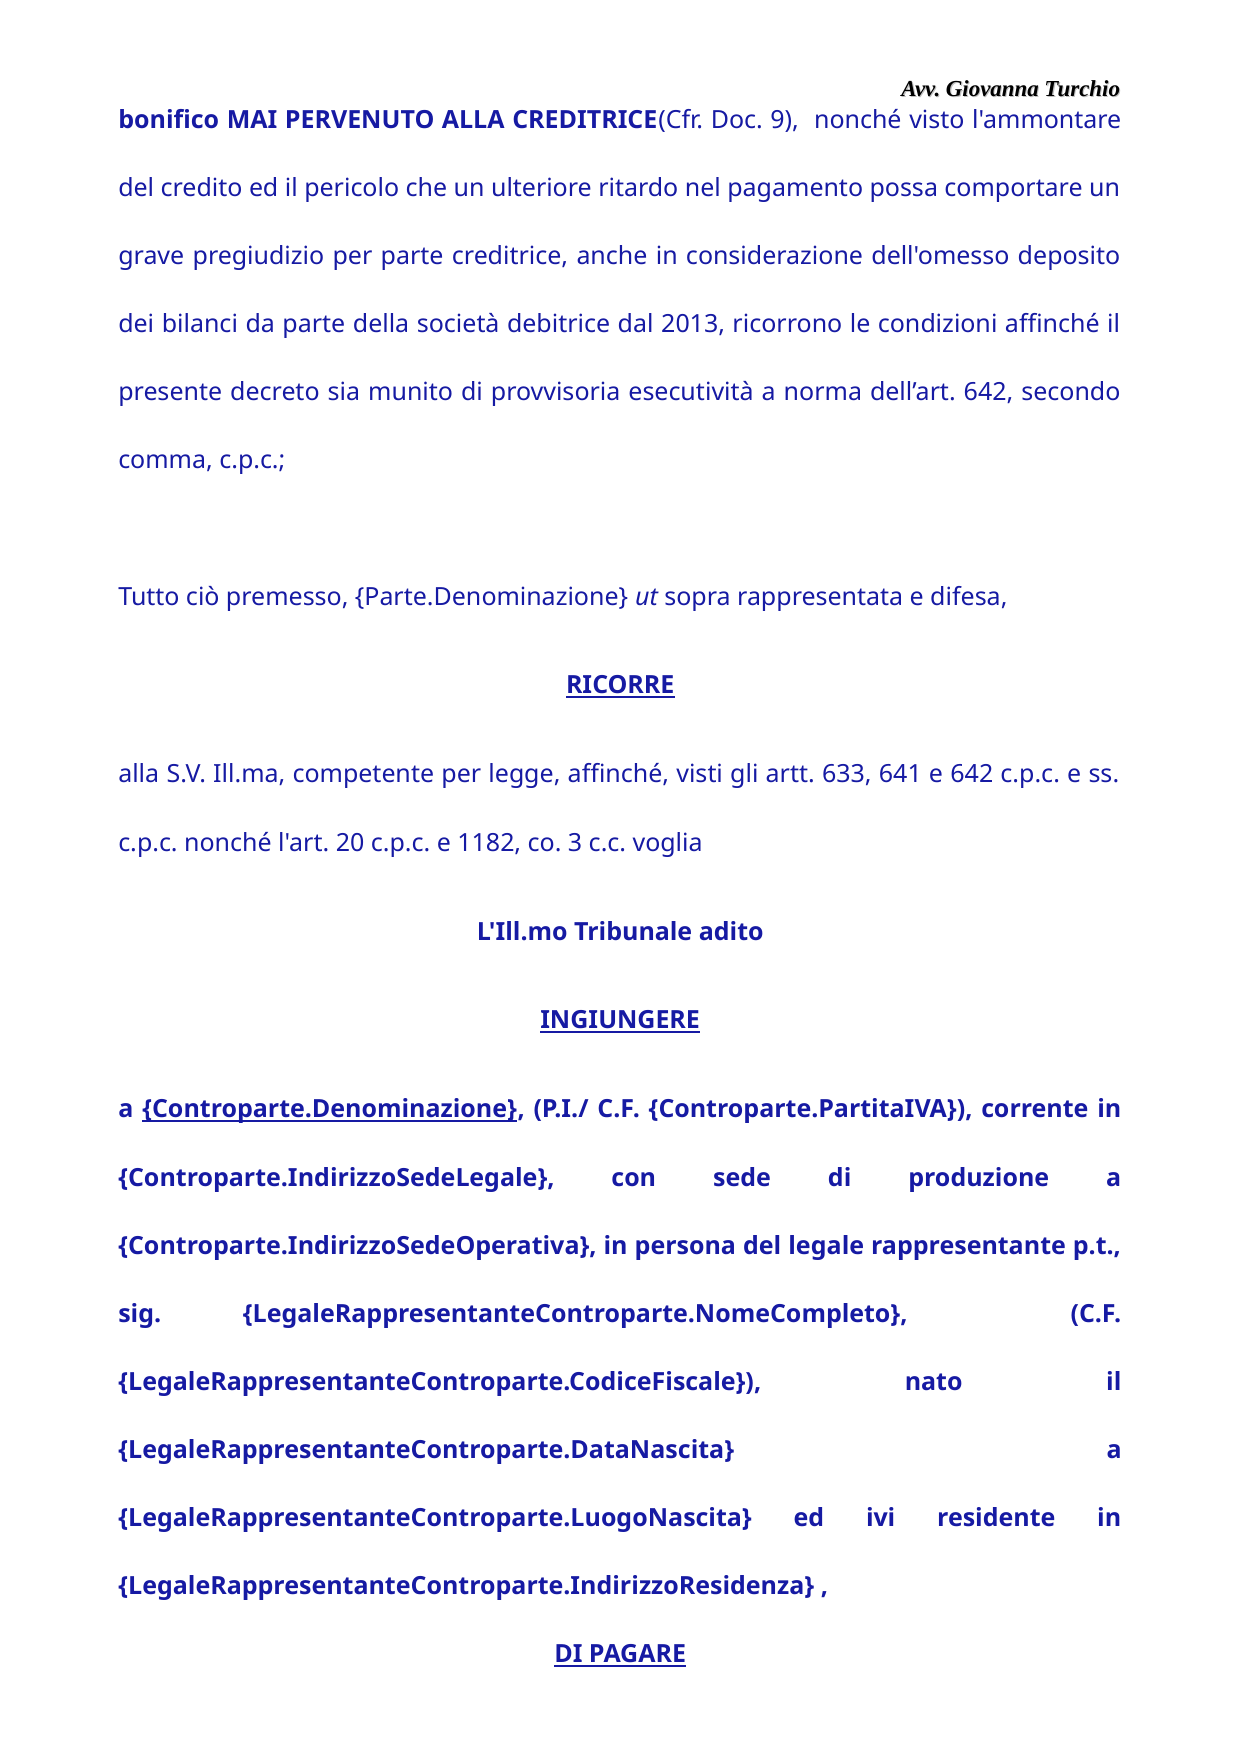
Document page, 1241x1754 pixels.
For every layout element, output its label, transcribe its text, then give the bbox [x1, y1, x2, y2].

text DI PAGARE [118, 1636, 1122, 1670]
text RICORRE [118, 667, 1122, 701]
text Tutto ciò premesso, {Parte.Denominazione} ut sopra rappresentata e difesa, [118, 578, 1122, 612]
text bonifico MAI PERVENUTO ALLA CREDITRICE(Cfr. Doc. 9), nonché visto l'ammontare del credito ed il pericolo che un ulteriore ritardo nel pagamento possa comportare un grave pregiudizio per parte creditrice, anche in considerazione dell'omesso deposito dei bilanci da parte della società debitrice dal 2013, ricorrono le condizioni affinché il presente decreto sia munito di provvisoria esecutività a norma dell’art. 642, secondo comma, c.p.c.; [118, 101, 1122, 476]
text INGIUNGERE [118, 1002, 1122, 1036]
text a {Controparte.Denominazione}, (P.I./ C.F. {Controparte.PartitaIVA}), corrente in {Controparte.IndirizzoSedeLegale}, con sede di produzione a {Controparte.IndirizzoSedeOperativa}, in persona del legale rappresentante p.t., sig. {LegaleRappresentanteControparte.NomeCompleto}, (C.F. {LegaleRappresentanteControparte.CodiceFiscale}), nato il {LegaleRappresentanteControparte.DataNascita} a {LegaleRappresentanteControparte.LuogoNascita} ed ivi residente in {LegaleRappresentanteControparte.IndirizzoResidenza} , [118, 1091, 1122, 1602]
text alla S.V. Ill.ma, competente per legge, affinché, visti gli artt. 633, 641 e 642 c.p.c. e ss. c.p.c. nonché l'art. 20 c.p.c. e 1182, co. 3 c.c. voglia [118, 756, 1122, 858]
text L'Ill.mo Tribunale adito [118, 913, 1122, 947]
